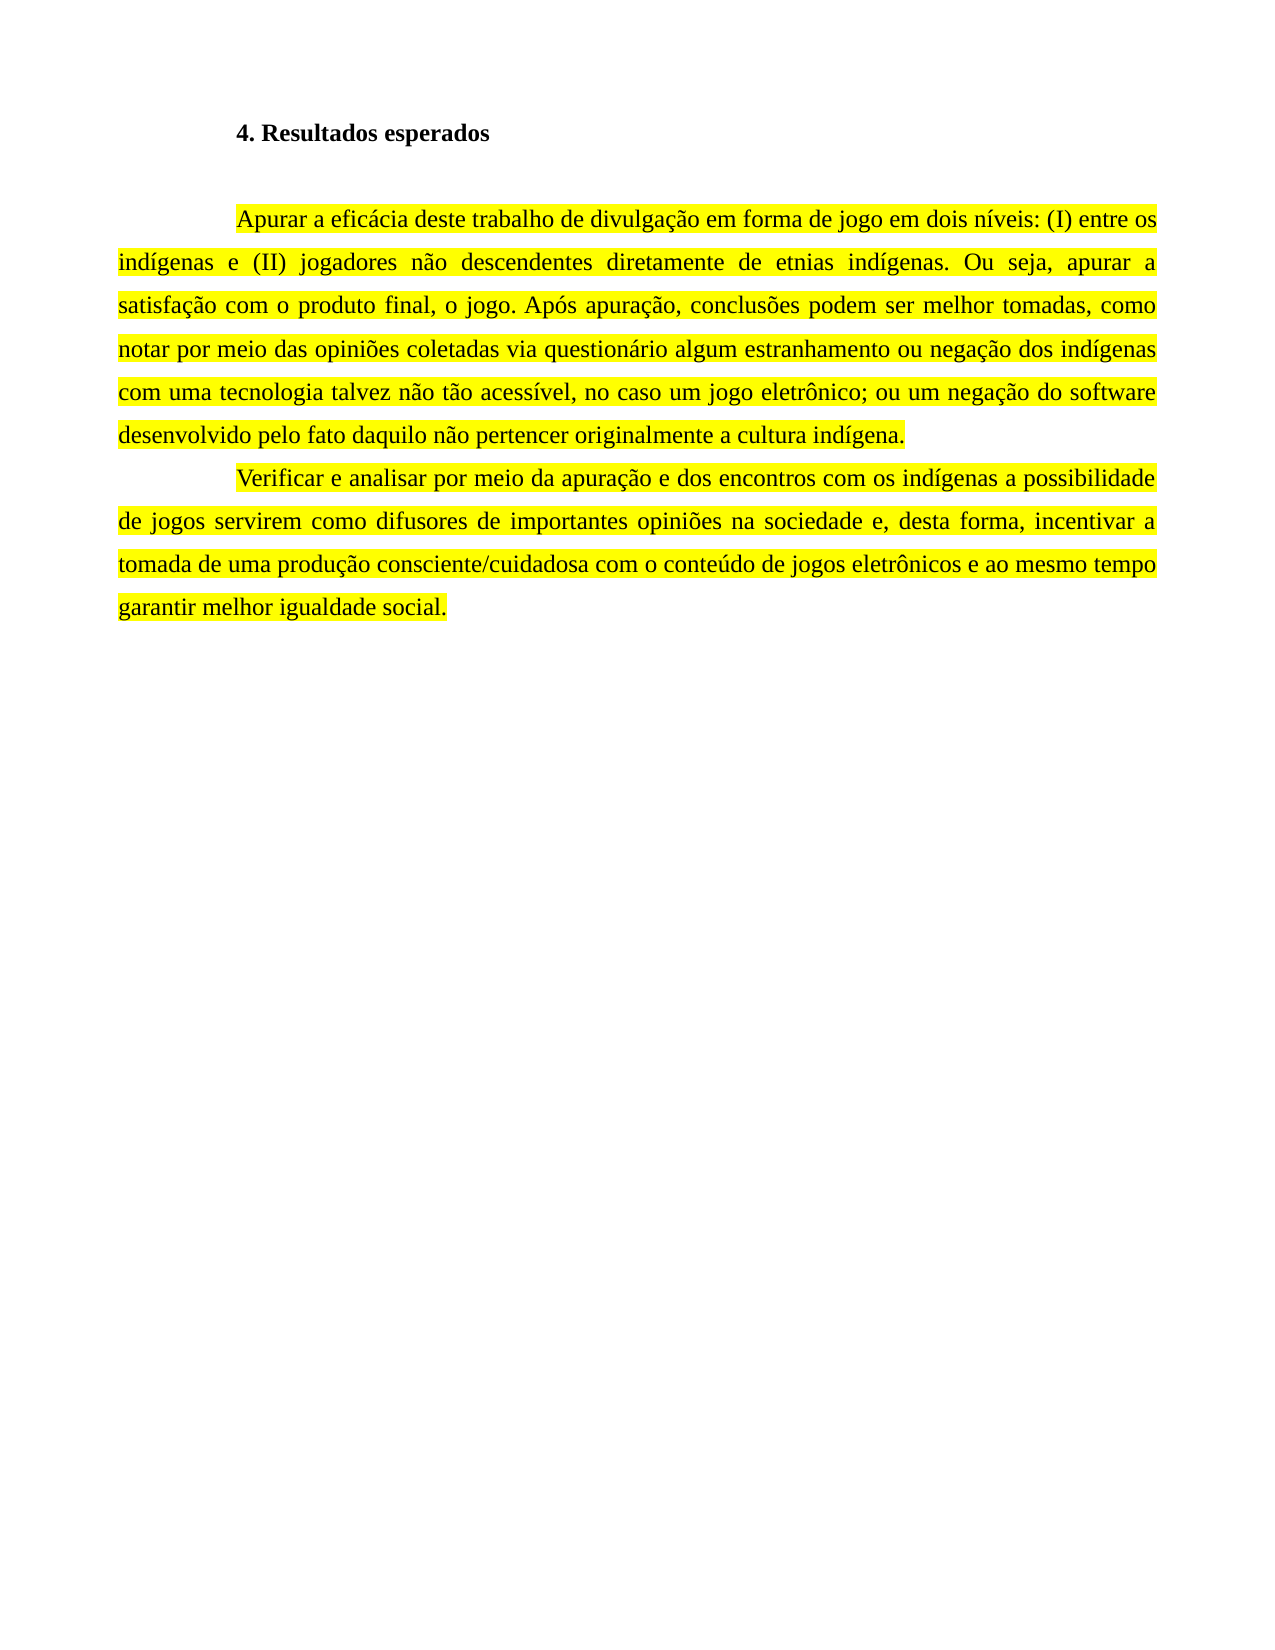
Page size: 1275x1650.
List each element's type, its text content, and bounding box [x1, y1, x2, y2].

text 4. Resultados esperados [118, 118, 1157, 147]
text Apurar a eficácia deste trabalho de divulgação em forma de jogo em dois níveis: (I) entre os indígenas e (II) jogadores não descendentes diretamente de etnias indígenas. Ou seja, apurar a satisfação com o produto final, o jogo. Após apuração, conclusões podem ser melhor tomadas, como notar por meio das opiniões coletadas via questionário algum estranhamento ou negação dos indígenas com uma tecnologia talvez não tão acessível, no caso um jogo eletrônico; ou um negação do software desenvolvido pelo fato daquilo não pertencer originalmente a cultura indígena. [118, 204, 1157, 449]
text Verificar e analisar por meio da apuração e dos encontros com os indígenas a possibilidade de jogos servirem como difusores de importantes opiniões na sociedade e, desta forma, incentivar a tomada de uma produção consciente/cuidadosa com o conteúdo de jogos eletrônicos e ao mesmo tempo garantir melhor igualdade social. [118, 463, 1157, 621]
